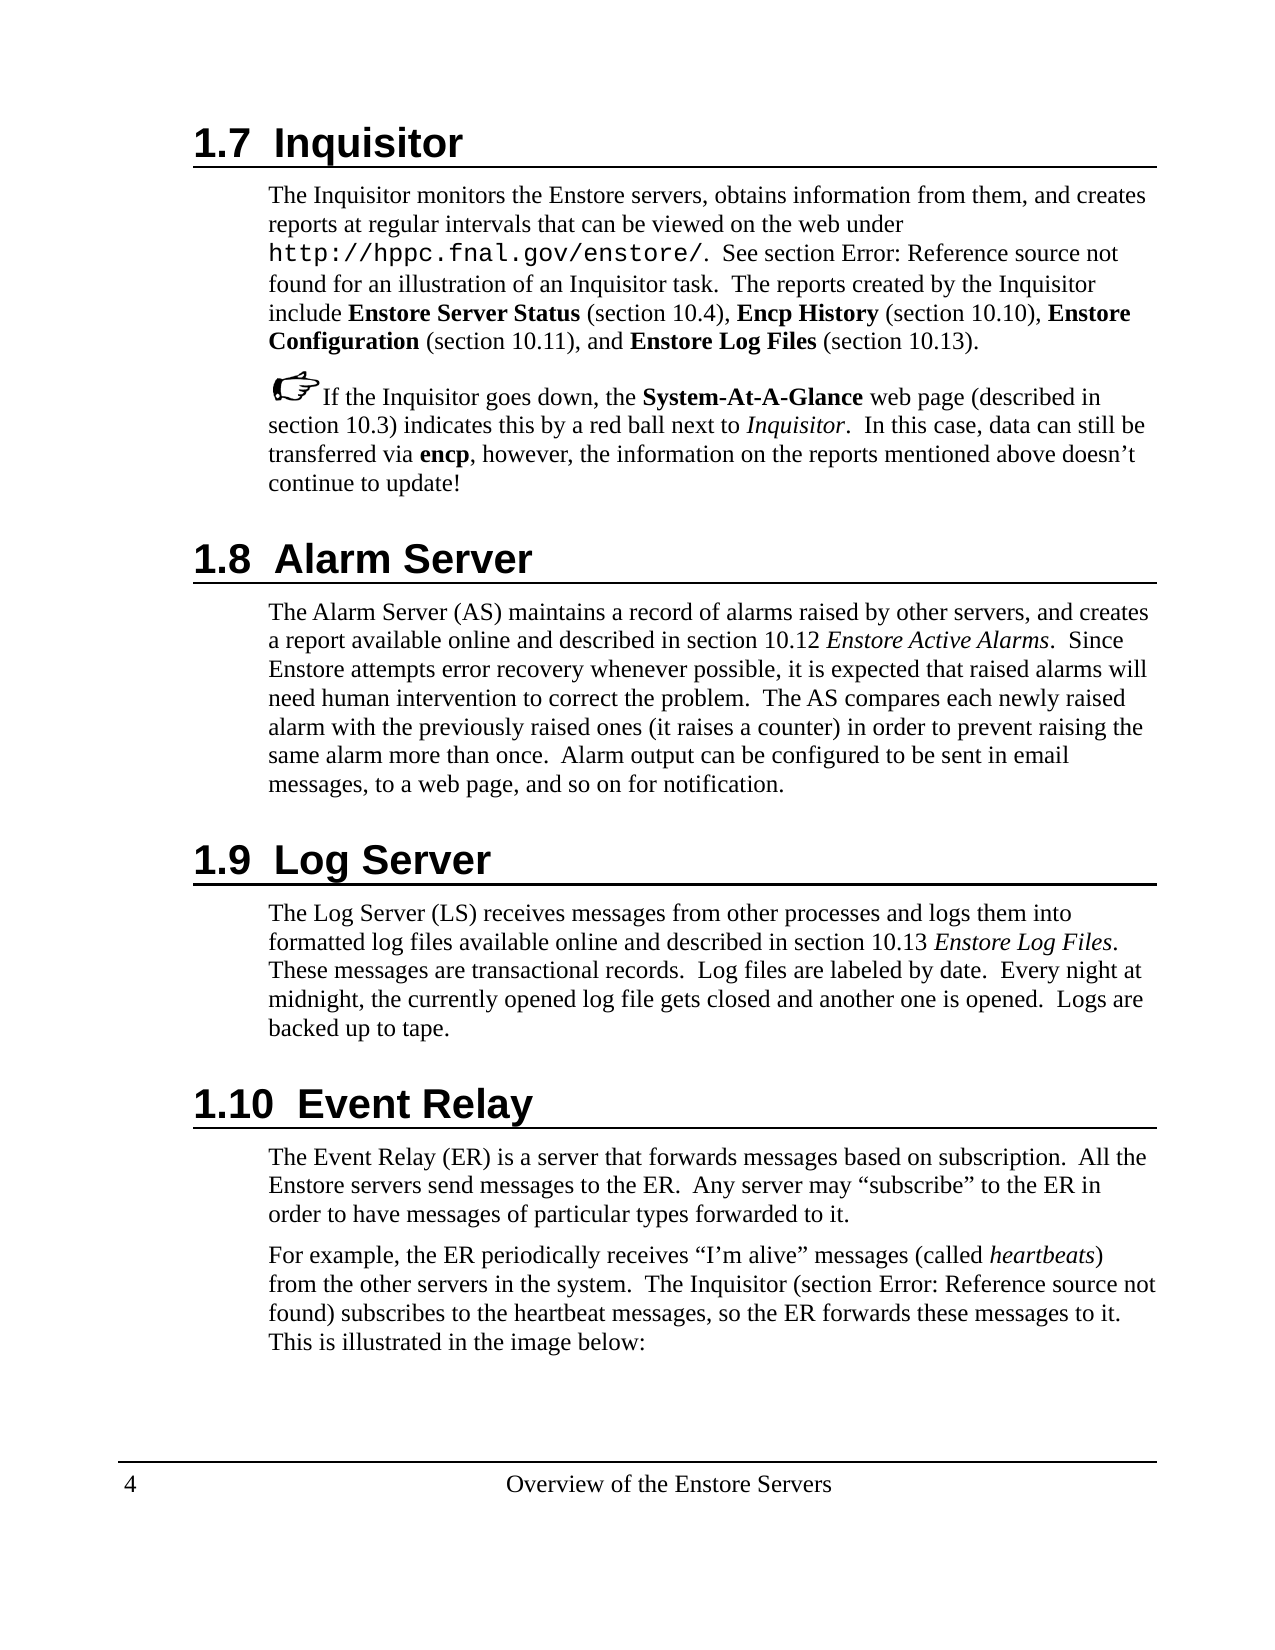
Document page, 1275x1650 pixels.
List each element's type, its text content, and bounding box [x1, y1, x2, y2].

subtitle Event Relay [193, 1079, 1157, 1127]
text For example, the ER periodically receives “I’m alive” messages (called heartbeats) from the other servers in the system. The Inquisitor (section ) subscribes to the heartbeat messages, so the ER forwards these messages to it. This is illustrated in the image below: [268, 1241, 1157, 1356]
text The Alarm Server (AS) maintains a record of alarms raised by other servers, and creates a report available online and described in section 10.12 Enstore Active Alarms. Since Enstore attempts error recovery whenever possible, it is expected that raised alarms will need human intervention to correct the problem. The AS compares each newly raised alarm with the previously raised ones (it raises a counter) in order to prevent raising the same alarm more than once. Alarm output can be configured to be sent in email messages, to a web page, and so on for notification. [268, 597, 1157, 798]
subtitle Log Server [193, 836, 1157, 883]
subtitle Alarm Server [193, 534, 1157, 582]
subtitle Inquisitor [193, 118, 1157, 166]
text The Event Relay (ER) is a server that forwards messages based on subscription. All the Enstore servers send messages to the ER. Any server may “subscribe” to the ER in order to have messages of particular types forwarded to it. [268, 1142, 1157, 1228]
text The Log Server (LS) receives messages from other processes and logs them into formatted log files available online and described in section 10.13 Enstore Log Files. These messages are transactional records. Log files are labeled by date. Every night at midnight, the currently opened log file gets closed and another one is opened. Logs are backed up to tape. [268, 898, 1157, 1042]
text If the Inquisitor goes down, the System-At-A-Glance web page (described in section 10.3) indicates this by a red ball next to Inquisitor. In this case, data can still be transferred via encp, however, the information on the reports mentioned above doesn’t continue to update! [268, 368, 1157, 497]
text The Inquisitor monitors the Enstore servers, obtains information from them, and creates reports at regular intervals that can be viewed on the web under http://hppc.fnal.gov/enstore/. See section for an illustration of an Inquisitor task. The reports created by the Inquisitor include Enstore Server Status (section 10.4), Encp History (section 10.10), Enstore Configuration (section 10.11), and Enstore Log Files (section 10.13). [268, 181, 1157, 355]
